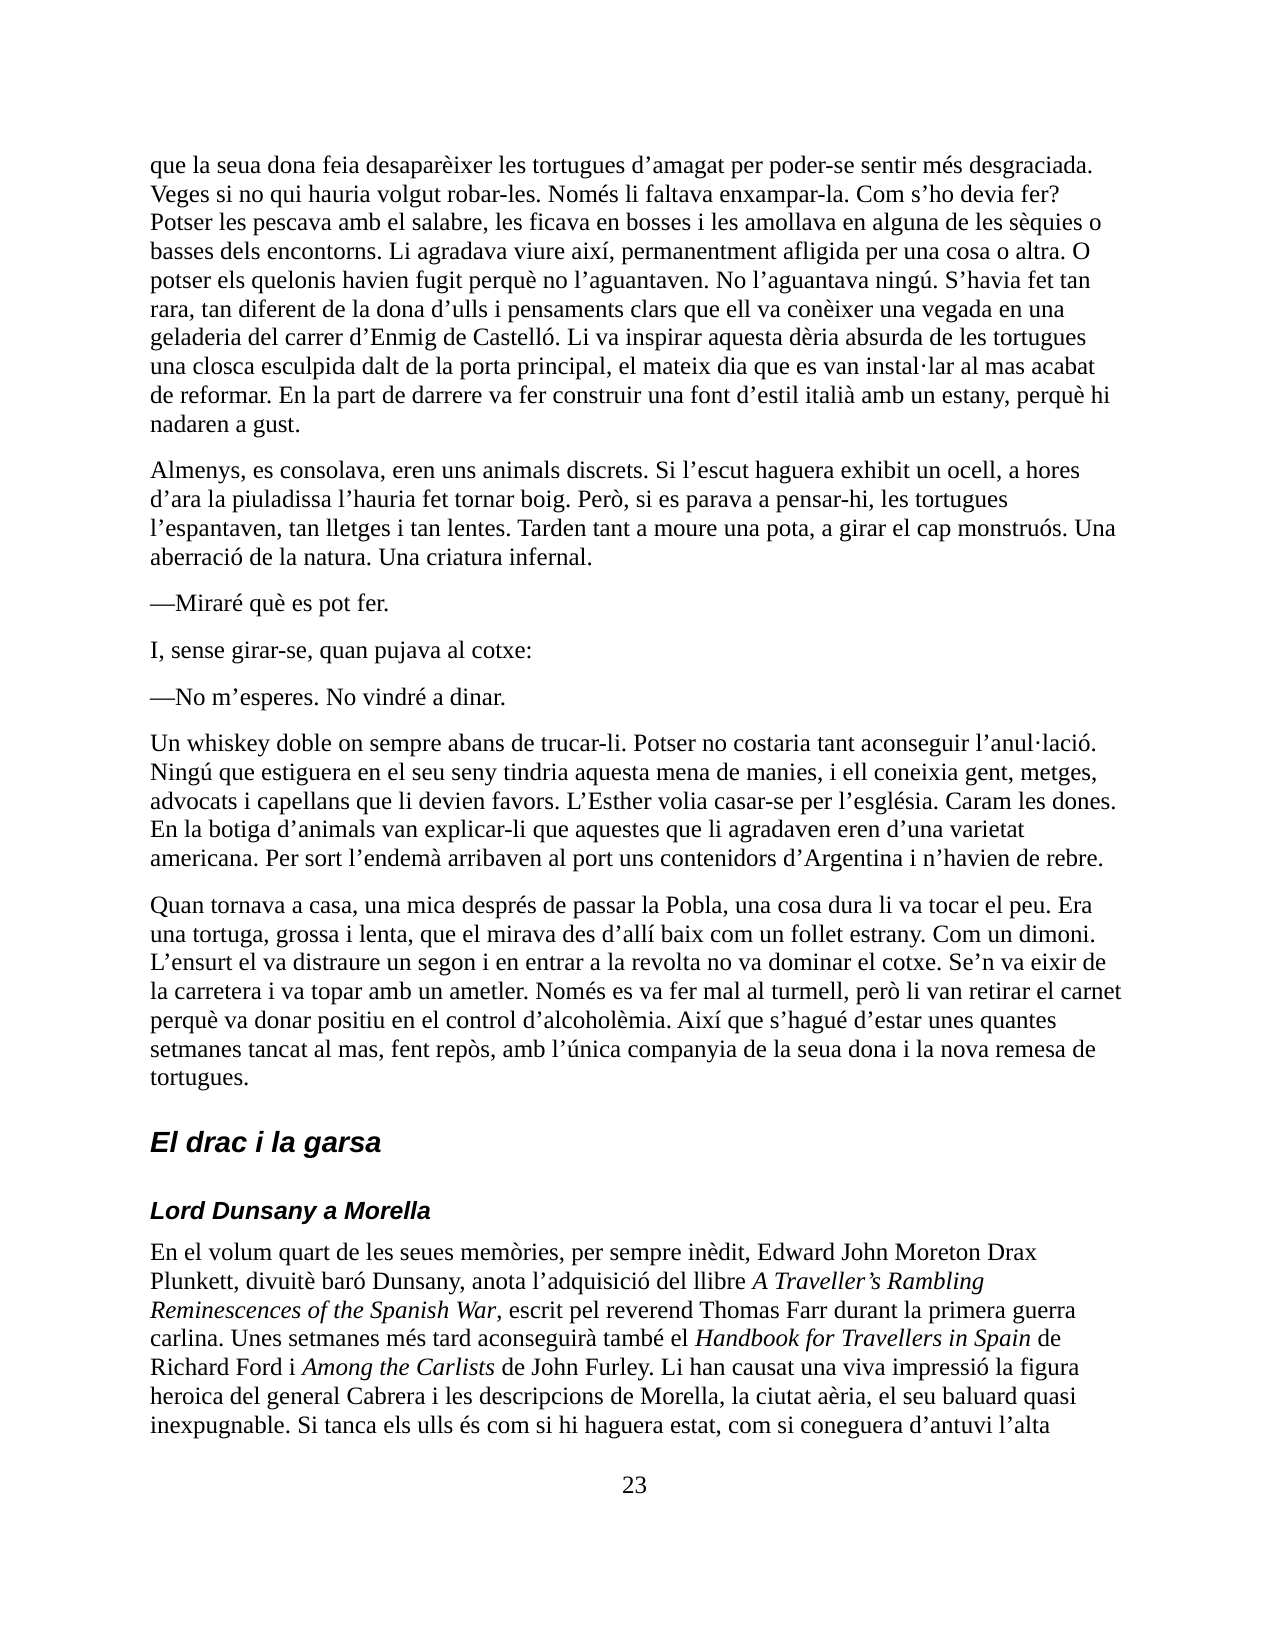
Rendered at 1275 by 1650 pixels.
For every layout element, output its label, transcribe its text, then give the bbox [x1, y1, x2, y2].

subtitle El drac i la garsa [150, 1125, 1125, 1159]
text En el volum quart de les seues memòries, per sempre inèdit, Edward John Moreton Drax Plunkett, divuitè baró Dunsany, anota l’adquisició del llibre A Traveller’s Rambling Reminescences of the Spanish War, escrit pel reverend Thomas Farr durant la primera guerra carlina. Unes setmanes més tard aconseguirà també el Handbook for Travellers in Spain de Richard Ford i Among the Carlists de John Furley. Li han causat una viva impressió la figura heroica del general Cabrera i les descripcions de Morella, la ciutat aèria, el seu baluard quasi inexpugnable. Si tanca els ulls és com si hi haguera estat, com si coneguera d’antuvi l’alta [150, 1237, 1125, 1438]
text —No m’esperes. No vindré a dinar. [150, 682, 1125, 710]
text Quan tornava a casa, una mica després de passar la Pobla, una cosa dura li va tocar el peu. Era una tortuga, grossa i lenta, que el mirava des d’allí baix com un follet estrany. Com un dimoni. L’ensurt el va distraure un segon i en entrar a la revolta no va dominar el cotxe. Se’n va eixir de la carretera i va topar amb un ametler. Només es va fer mal al turmell, però li van retirar el carnet perquè va donar positiu en el control d’alcoholèmia. Així que s’hagué d’estar unes quantes setmanes tancat al mas, fent repòs, amb l’única companyia de la seua dona i la nova remesa de tortugues. [150, 890, 1125, 1091]
text —Miraré què es pot fer. [150, 588, 1125, 617]
text I, sense girar-se, quan pujava al cotxe: [150, 635, 1125, 664]
text Almenys, es consolava, eren uns animals discrets. Si l’escut haguera exhibit un ocell, a hores d’ara la piuladissa l’hauria fet tornar boig. Però, si es parava a pensar-hi, les tortugues l’espantaven, tan lletges i tan lentes. Tarden tant a moure una pota, a girar el cap monstruós. Una aberració de la natura. Una criatura infernal. [150, 455, 1125, 570]
text Un whiskey doble on sempre abans de trucar-li. Potser no costaria tant aconseguir l’anul·lació. Ningú que estiguera en el seu seny tindria aquesta mena de manies, i ell coneixia gent, metges, advocats i capellans que li devien favors. L’Esther volia casar-se per l’església. Caram les dones. En la botiga d’animals van explicar-li que aquestes que li agradaven eren d’una varietat americana. Per sort l’endemà arribaven al port uns contenidors d’Argentina i n’havien de rebre. [150, 728, 1125, 872]
text que la seua dona feia desaparèixer les tortugues d’amagat per poder-se sentir més desgraciada. Veges si no qui hauria volgut robar-les. Només li faltava enxampar-la. Com s’ho devia fer? Potser les pescava amb el salabre, les ficava en bosses i les amollava en alguna de les sèquies o basses dels encontorns. Li agradava viure així, permanentment afligida per una cosa o altra. O potser els quelonis havien fugit perquè no l’aguantaven. No l’aguantava ningú. S’havia fet tan rara, tan diferent de la dona d’ulls i pensaments clars que ell va conèixer una vegada en una geladeria del carrer d’Enmig de Castelló. Li va inspirar aquesta dèria absurda de les tortugues una closca esculpida dalt de la porta principal, el mateix dia que es van instal·lar al mas acabat de reformar. En la part de darrere va fer construir una font d’estil italià amb un estany, perquè hi nadaren a gust. [150, 150, 1125, 437]
subtitle Lord Dunsany a Morella [150, 1196, 1125, 1225]
